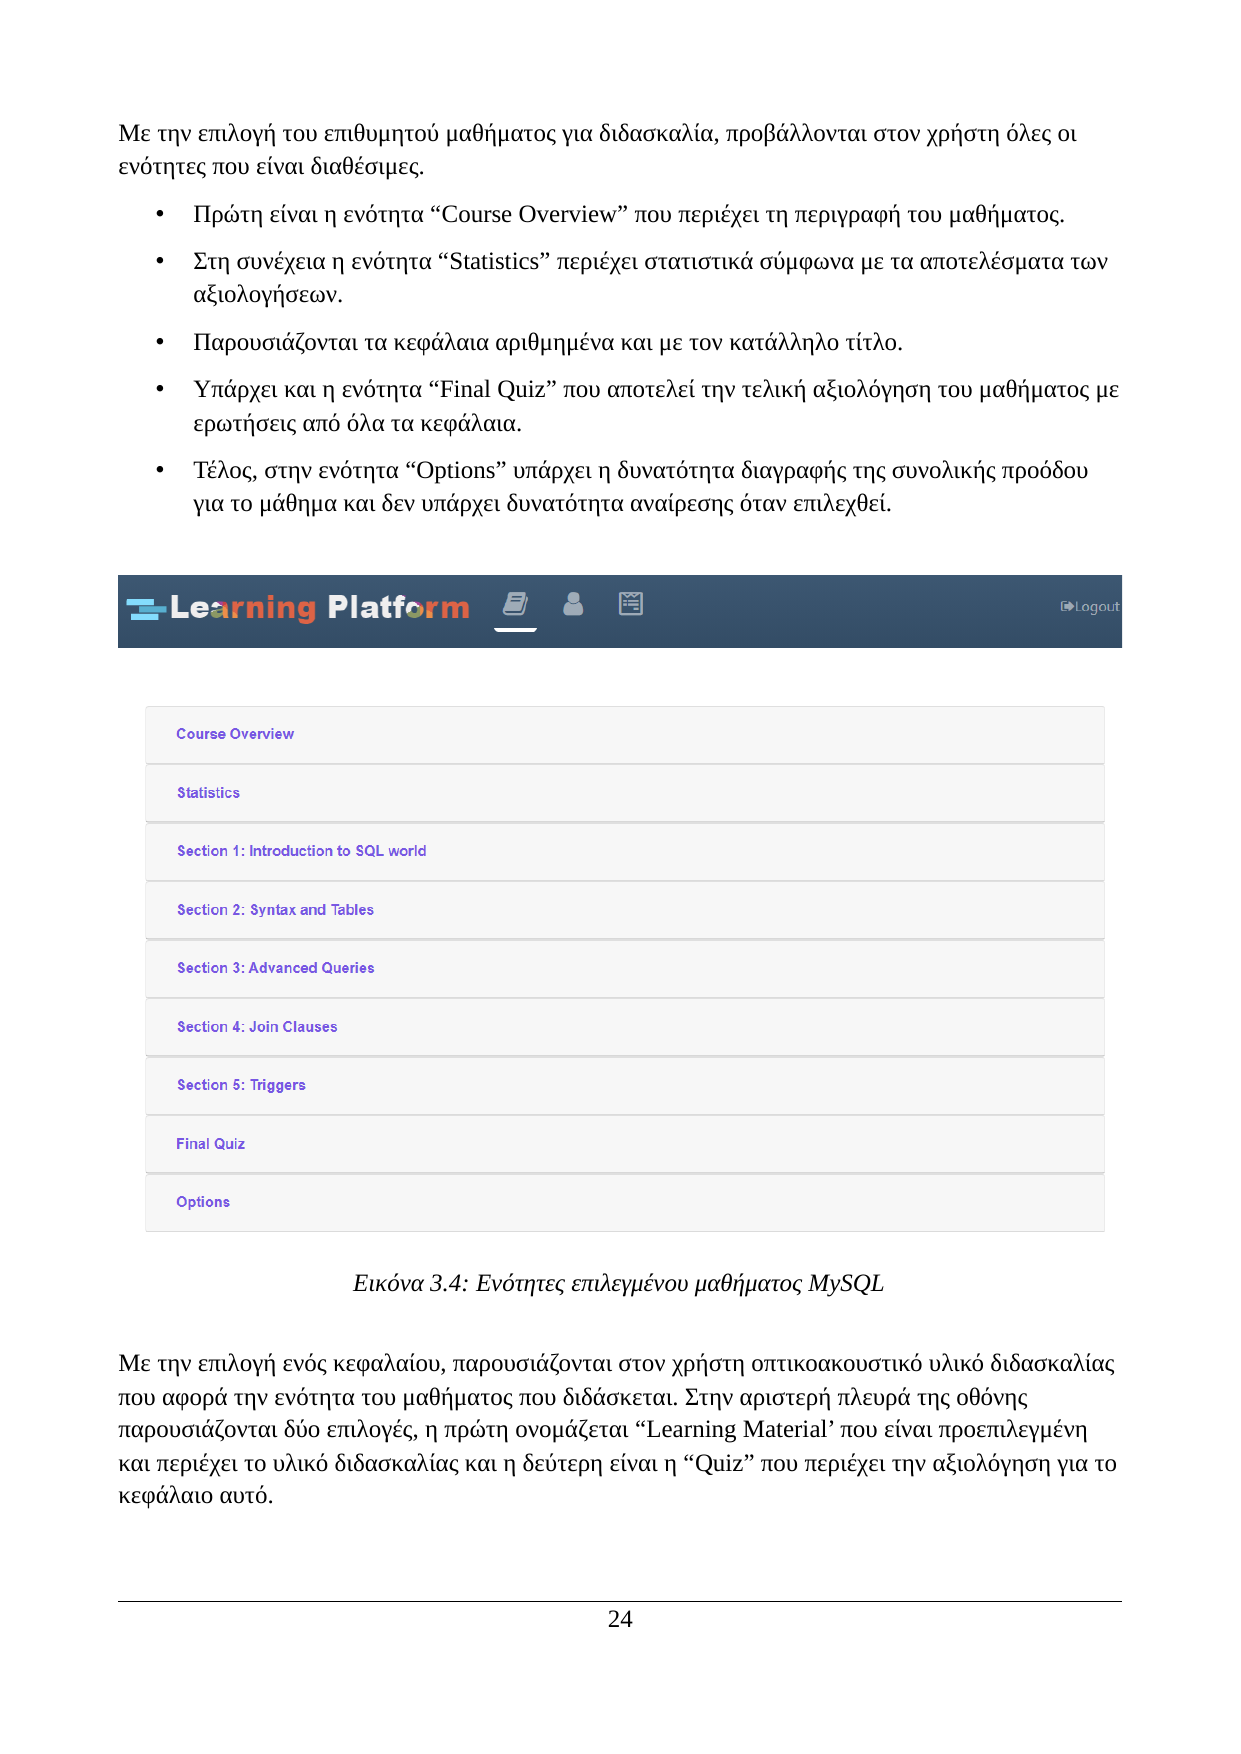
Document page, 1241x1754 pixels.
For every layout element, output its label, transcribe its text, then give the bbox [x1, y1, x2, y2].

text Εικόνα 3.4: Ενότητες επιλεγμένου μαθήματος MySQL [118, 1268, 1122, 1297]
text Με την επιλογή ενός κεφαλαίου, παρουσιάζονται στον χρήστη οπτικοακουστικό υλικό διδασκαλίας που αφορά την ενότητα του μαθήματος που διδάσκεται. Στην αριστερή πλευρά της οθόνης παρουσιάζονται δύο επιλογές, η πρώτη ονομάζεται “Learning Material’ που είναι προεπιλεγμένη και περιέχει το υλικό διδασκαλίας και η δεύτερη είναι η “Quiz” που περιέχει την αξιολόγηση για το κεφάλαιο αυτό. [118, 1348, 1122, 1509]
subtitle Με την επιλογή του επιθυμητού μαθήματος για διδασκαλία, προβάλλονται στον χρήστη όλες οι ενότητες που είναι διαθέσιμες. [118, 118, 1122, 180]
subtitle Παρουσιάζονται τα κεφάλαια αριθμημένα και με τον κατάλληλο τίτλο. [156, 327, 1122, 356]
subtitle Πρώτη είναι η ενότητα “Course Overview” που περιέχει τη περιγραφή του μαθήματος. [156, 199, 1122, 227]
subtitle Τέλος, στην ενότητα “Options” υπάρχει η δυνατότητα διαγραφής της συνολικής προόδου για το μάθημα και δεν υπάρχει δυνατότητα αναίρεσης όταν επιλεχθεί. [156, 455, 1122, 517]
subtitle Υπάρχει και η ενότητα “Final Quiz” που αποτελεί την τελική αξιολόγηση του μαθήματος με ερωτήσεις από όλα τα κεφάλαια. [156, 374, 1122, 436]
picture [118, 575, 1123, 1268]
subtitle Στη συνέχεια η ενότητα “Statistics” περιέχει στατιστικά σύμφωνα με τα αποτελέσματα των αξιολογήσεων. [156, 246, 1122, 308]
